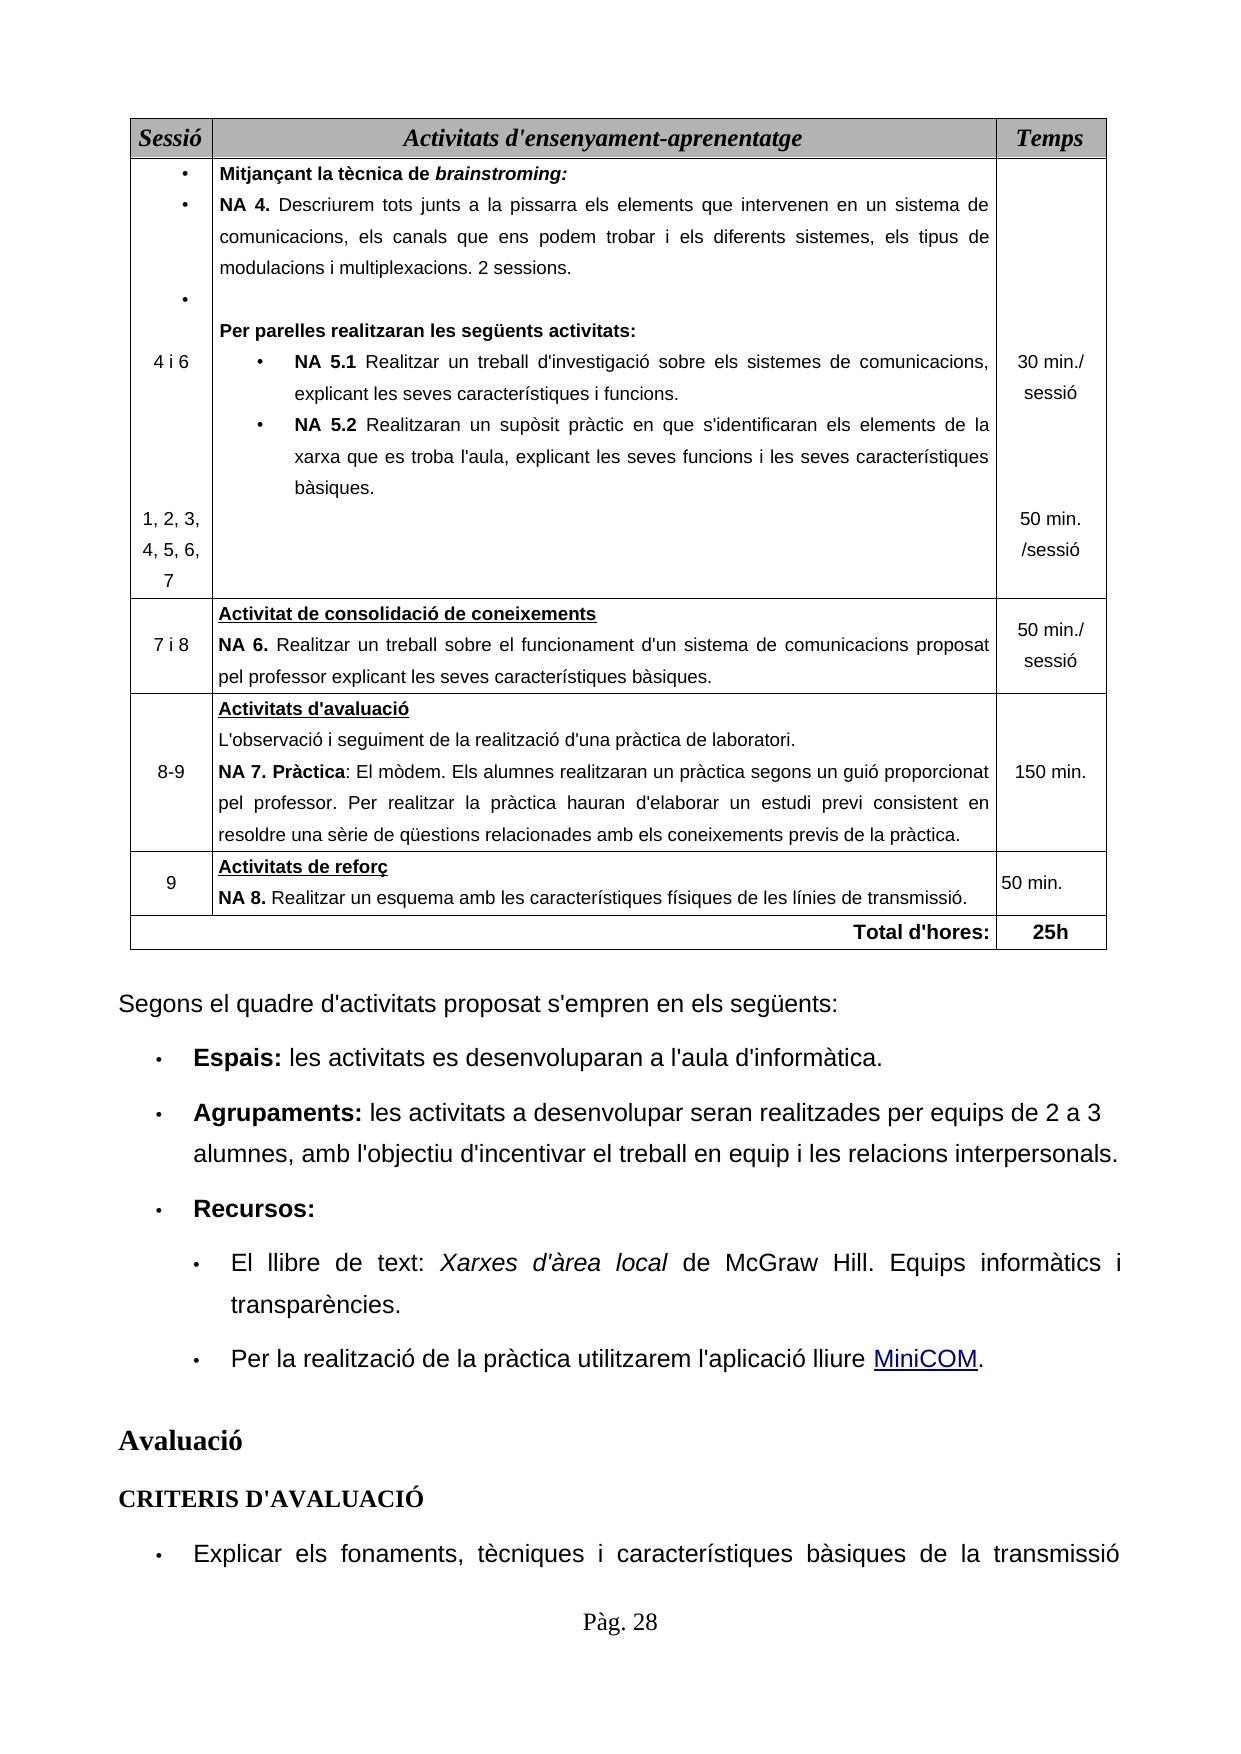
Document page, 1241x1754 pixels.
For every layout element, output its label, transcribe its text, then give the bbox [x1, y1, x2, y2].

list Explicar els fonaments, tècniques i característiques bàsiques de la transmissió [156, 1539, 1122, 1567]
list Per la realització de la pràctica utilitzarem l'aplicació lliure MiniCOM. [193, 1345, 1122, 1373]
table_cell 7 i 8 [131, 599, 212, 693]
text CRITERIS D'AVALUACIÓ [118, 1486, 1122, 1513]
table_cell Total d'hores: [131, 916, 996, 949]
table_cell 30 min./ sessió 50 min. /sessió [997, 159, 1106, 597]
subtitle Avaluació [118, 1424, 1122, 1457]
table_header Temps [997, 119, 1106, 157]
list El llibre de text: Xarxes d'àrea local de McGraw Hill. Equips informàtics i transparències. [193, 1249, 1122, 1319]
table_cell Activitats d'avaluació L'observació i seguiment de la realització d'una pràctica de laboratori. NA 7. Pràctica: El mòdem. Els alumnes realitzaran un pràctica segons un guió proporcionat pel professor. Per realitzar la pràctica hauran d'elaborar un estudi previ consistent en resoldre una sèrie de qüestions relacionades amb els coneixements previs de la pràctica. [213, 694, 996, 851]
table_cell 25h [997, 916, 1106, 949]
table_cell 8-9 [131, 694, 212, 851]
table_header Activitats d'ensenyament-aprenentatge [213, 119, 996, 157]
list Agrupaments: les activitats a desenvolupar seran realitzades per equips de 2 a 3 alumnes, amb l'objectiu d'incentivar el treball en equip i les relacions interpersonals. [156, 1098, 1122, 1168]
table_cell Activitat de consolidació de coneixements NA 6. Realitzar un treball sobre el funcionament d'un sistema de comunicacions proposat pel professor explicant les seves característiques bàsiques. [213, 599, 996, 693]
table_cell 1, 2, 3, 4, 5, 6, 7 i 8 4 i 6 1, 2, 3, 4, 5, 6, 7 [131, 159, 212, 597]
text Segons el quadre d'activitats proposat s'empren en els següents: [118, 989, 1122, 1017]
table_cell Mitjançant la tècnica de brainstroming: NA 4. Descriurem tots junts a la pissarra els elements que intervenen en un sistema de comunicacions, els canals que ens podem trobar i els diferents sistemes, els tipus de modulacions i multiplexacions. 2 sessions. Per parelles realitzaran les següents activitats: NA 5.1 Realitzar un treball d'investigació sobre els sistemes de comunicacions, explicant les seves característiques i funcions. NA 5.2 Realitzaran un supòsit pràctic en que s'identificaran els elements de la xarxa que es troba l'aula, explicant les seves funcions i les seves característiques bàsiques. [213, 159, 996, 597]
table_cell 150 min. [997, 694, 1106, 851]
table_cell 9 [131, 852, 212, 914]
table_cell 50 min. [997, 852, 1106, 914]
table_cell 50 min./ sessió [997, 599, 1106, 693]
list Recursos: [156, 1194, 1122, 1222]
list Espais: les activitats es desenvoluparan a l'aula d'informàtica. [156, 1044, 1122, 1072]
table_header Sessió [131, 119, 212, 157]
table_cell Activitats de reforç NA 8. Realitzar un esquema amb les característiques físiques de les línies de transmissió. [213, 852, 996, 914]
